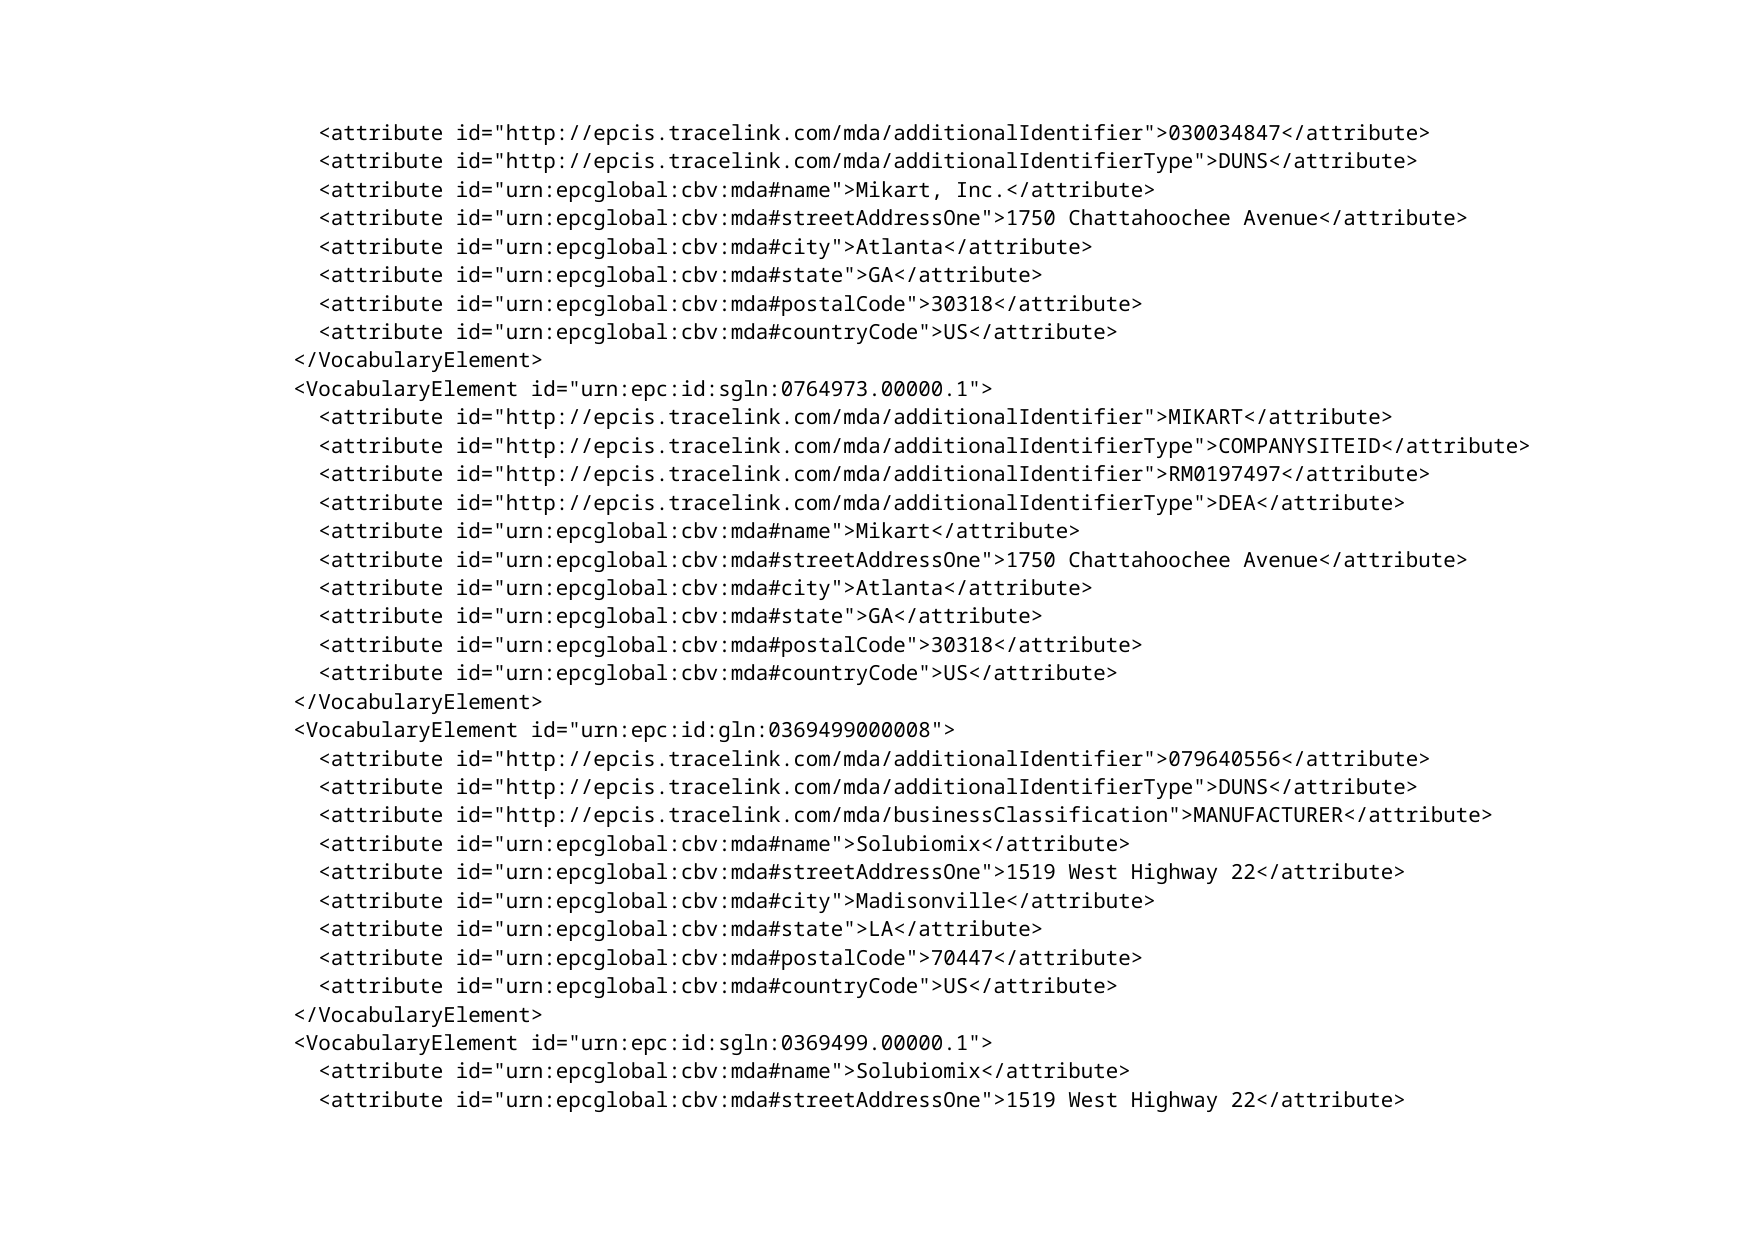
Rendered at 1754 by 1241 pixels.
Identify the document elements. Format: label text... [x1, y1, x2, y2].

text <VocabularyElement id="urn:epc:id:sgln:0764973.00000.1"> [118, 374, 1636, 402]
text <attribute id="http://epcis.tracelink.com/mda/additionalIdentifier">RM0197497</attribute> [118, 459, 1636, 488]
text <attribute id="http://epcis.tracelink.com/mda/additionalIdentifier">030034847</attribute> [118, 118, 1636, 147]
text <attribute id="urn:epcglobal:cbv:mda#countryCode">US</attribute> [118, 658, 1636, 687]
text <attribute id="urn:epcglobal:cbv:mda#name">Solubiomix</attribute> [118, 1057, 1636, 1085]
text <attribute id="urn:epcglobal:cbv:mda#state">GA</attribute> [118, 602, 1636, 630]
text <attribute id="urn:epcglobal:cbv:mda#city">Madisonville</attribute> [118, 886, 1636, 914]
text <attribute id="urn:epcglobal:cbv:mda#name">Mikart, Inc.</attribute> [118, 175, 1636, 203]
text <attribute id="urn:epcglobal:cbv:mda#state">LA</attribute> [118, 914, 1636, 943]
text <attribute id="http://epcis.tracelink.com/mda/additionalIdentifier">MIKART</attribute> [118, 402, 1636, 431]
text <attribute id="urn:epcglobal:cbv:mda#city">Atlanta</attribute> [118, 573, 1636, 602]
text <attribute id="urn:epcglobal:cbv:mda#streetAddressOne">1519 West Highway 22</attribute> [118, 857, 1636, 886]
text <attribute id="urn:epcglobal:cbv:mda#city">Atlanta</attribute> [118, 232, 1636, 260]
text <attribute id="http://epcis.tracelink.com/mda/additionalIdentifier">079640556</attribute> [118, 744, 1636, 772]
text <attribute id="urn:epcglobal:cbv:mda#postalCode">30318</attribute> [118, 289, 1636, 317]
text <attribute id="urn:epcglobal:cbv:mda#name">Solubiomix</attribute> [118, 829, 1636, 857]
text <attribute id="urn:epcglobal:cbv:mda#countryCode">US</attribute> [118, 971, 1636, 1000]
text <attribute id="http://epcis.tracelink.com/mda/businessClassification">MANUFACTURER</attribute> [118, 801, 1636, 829]
text <attribute id="urn:epcglobal:cbv:mda#postalCode">70447</attribute> [118, 943, 1636, 971]
text <attribute id="urn:epcglobal:cbv:mda#countryCode">US</attribute> [118, 317, 1636, 346]
text <attribute id="http://epcis.tracelink.com/mda/additionalIdentifierType">DUNS</attribute> [118, 772, 1636, 801]
text <attribute id="urn:epcglobal:cbv:mda#streetAddressOne">1750 Chattahoochee Avenue</attribute> [118, 203, 1636, 232]
text <attribute id="urn:epcglobal:cbv:mda#streetAddressOne">1750 Chattahoochee Avenue</attribute> [118, 545, 1636, 573]
text </VocabularyElement> [118, 1000, 1636, 1028]
text <attribute id="urn:epcglobal:cbv:mda#name">Mikart</attribute> [118, 516, 1636, 545]
text <VocabularyElement id="urn:epc:id:gln:0369499000008"> [118, 715, 1636, 744]
text <attribute id="urn:epcglobal:cbv:mda#streetAddressOne">1519 West Highway 22</attribute> [118, 1085, 1636, 1113]
text </VocabularyElement> [118, 346, 1636, 374]
text <attribute id="urn:epcglobal:cbv:mda#postalCode">30318</attribute> [118, 630, 1636, 658]
text <attribute id="http://epcis.tracelink.com/mda/additionalIdentifierType">DEA</attribute> [118, 488, 1636, 516]
text </VocabularyElement> [118, 687, 1636, 715]
text <attribute id="http://epcis.tracelink.com/mda/additionalIdentifierType">DUNS</attribute> [118, 147, 1636, 175]
text <attribute id="urn:epcglobal:cbv:mda#state">GA</attribute> [118, 260, 1636, 289]
text <VocabularyElement id="urn:epc:id:sgln:0369499.00000.1"> [118, 1028, 1636, 1057]
text <attribute id="http://epcis.tracelink.com/mda/additionalIdentifierType">COMPANYSITEID</attribute> [118, 431, 1636, 459]
